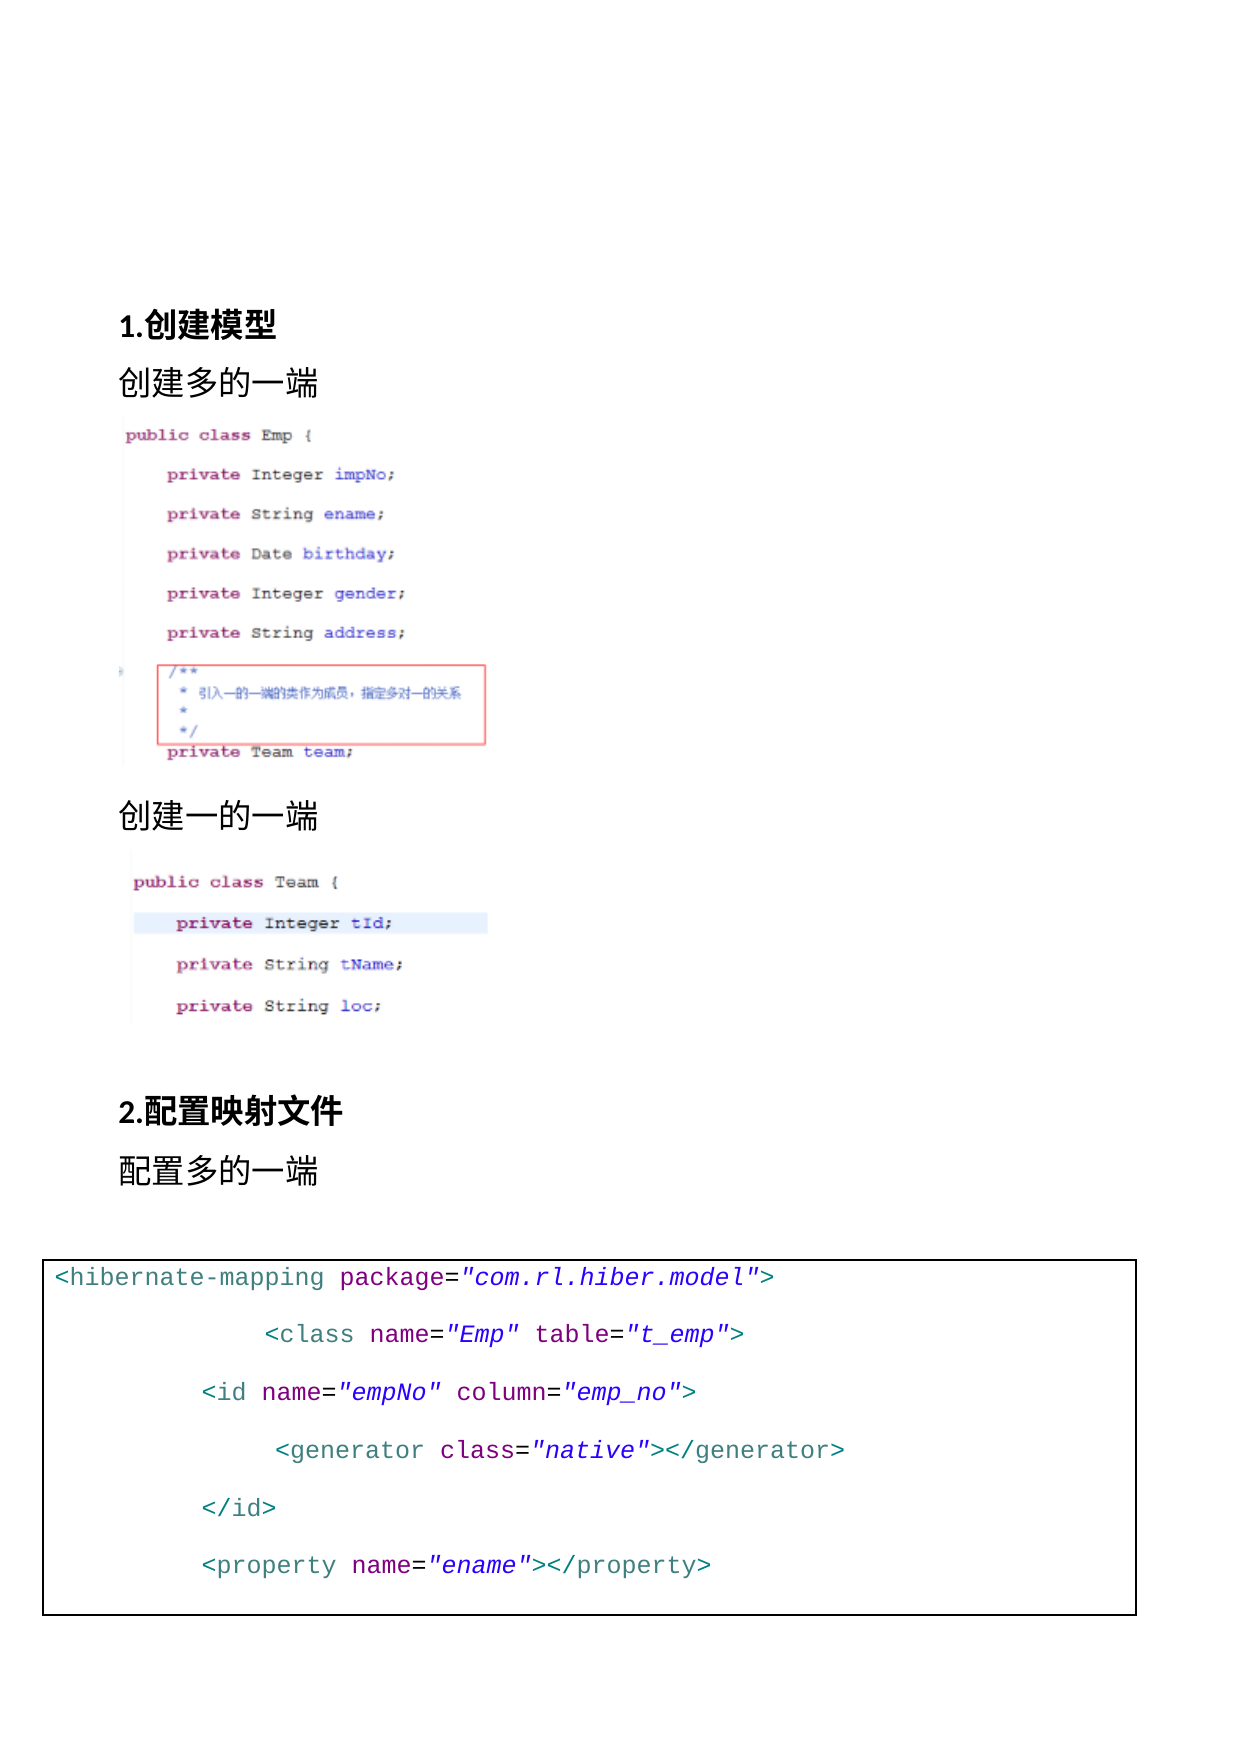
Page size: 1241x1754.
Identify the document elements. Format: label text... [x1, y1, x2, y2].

subtitle 1.创建模型 [118, 299, 1122, 347]
picture [118, 417, 596, 765]
table_header <hibernate-mapping package="com.rl.hiber.model"> <class name="Emp" table="t_emp"> <id name="empNo" column="emp_no"> <generator class="native"></generator> </id> <property name="ename"></property> [44, 1261, 1135, 1614]
text 创建一的一端 [118, 790, 1122, 838]
text 配置多的一端 [118, 1145, 1122, 1193]
picture [122, 850, 488, 1024]
text 创建多的一端 [118, 359, 1122, 405]
subtitle 2.配置映射文件 [118, 1084, 1122, 1133]
